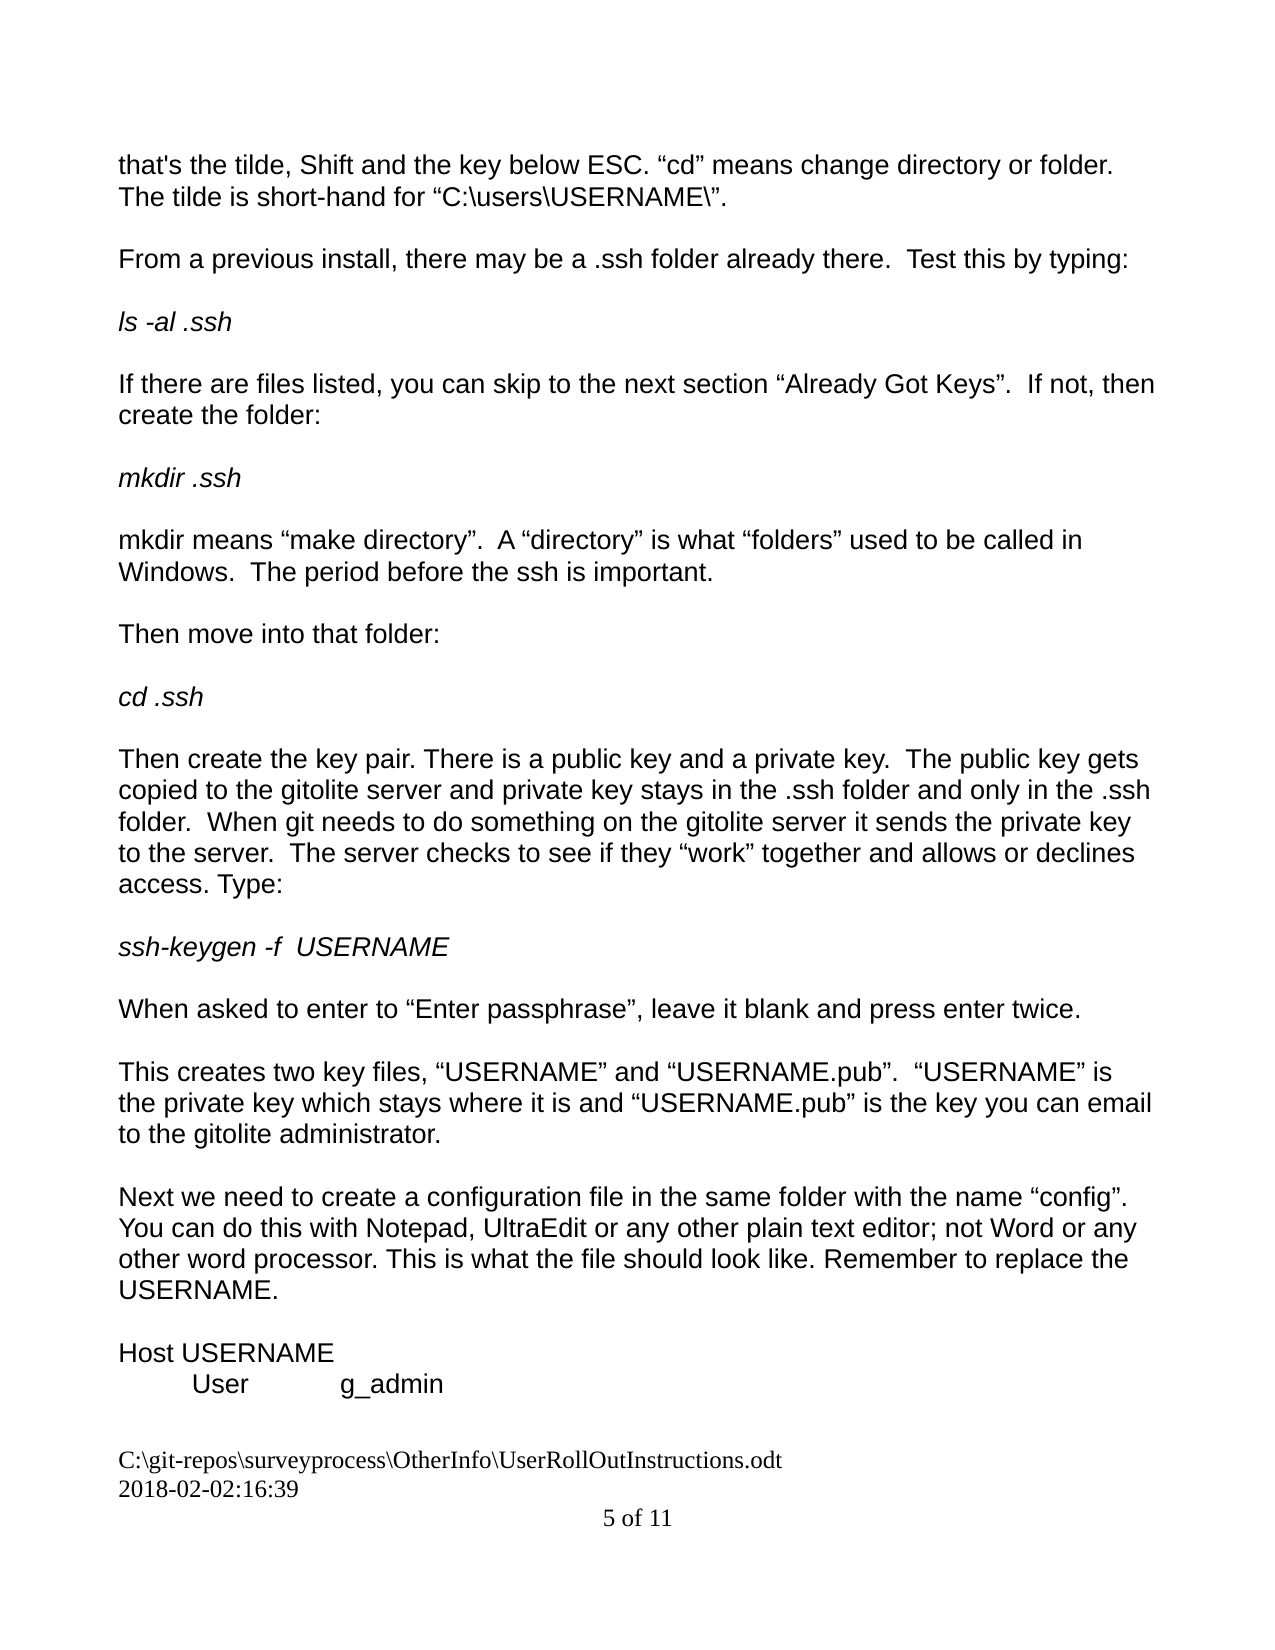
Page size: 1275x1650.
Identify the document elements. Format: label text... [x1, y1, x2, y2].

text cd .ssh [118, 681, 1157, 712]
text Then create the key pair. There is a public key and a private key. The public key gets copied to the gitolite server and private key stays in the .ssh folder and only in the .ssh folder. When git needs to do something on the gitolite server it sends the private key to the server. The server checks to see if they “work” together and allows or declines access. Type: [118, 743, 1157, 899]
text From a previous install, there may be a .ssh folder already there. Test this by typing: [118, 243, 1157, 274]
text When asked to enter to “Enter passphrase”, leave it blank and press enter twice. [118, 993, 1157, 1024]
text that's the tilde, Shift and the key below ESC. “cd” means change directory or folder. The tilde is short-hand for “C:\users\USERNAME\”. [118, 149, 1157, 212]
text mkdir .ssh [118, 462, 1157, 493]
text Then move into that folder: [118, 618, 1157, 649]
text Host USERNAME [118, 1337, 1157, 1368]
text If there are files listed, you can skip to the next section “Already Got Keys”. If not, then create the folder: [118, 368, 1157, 431]
text User g_admin [118, 1368, 1157, 1399]
text ls -al .ssh [118, 306, 1157, 337]
text Next we need to create a configuration file in the same folder with the name “config”. You can do this with Notepad, UltraEdit or any other plain text editor; not Word or any other word processor. This is what the file should look like. Remember to replace the USERNAME. [118, 1181, 1157, 1306]
text This creates two key files, “USERNAME” and “USERNAME.pub”. “USERNAME” is the private key which stays where it is and “USERNAME.pub” is the key you can email to the gitolite administrator. [118, 1056, 1157, 1149]
text mkdir means “make directory”. A “directory” is what “folders” used to be called in Windows. The period before the ssh is important. [118, 524, 1157, 587]
text ssh-keygen -f USERNAME [118, 931, 1157, 962]
